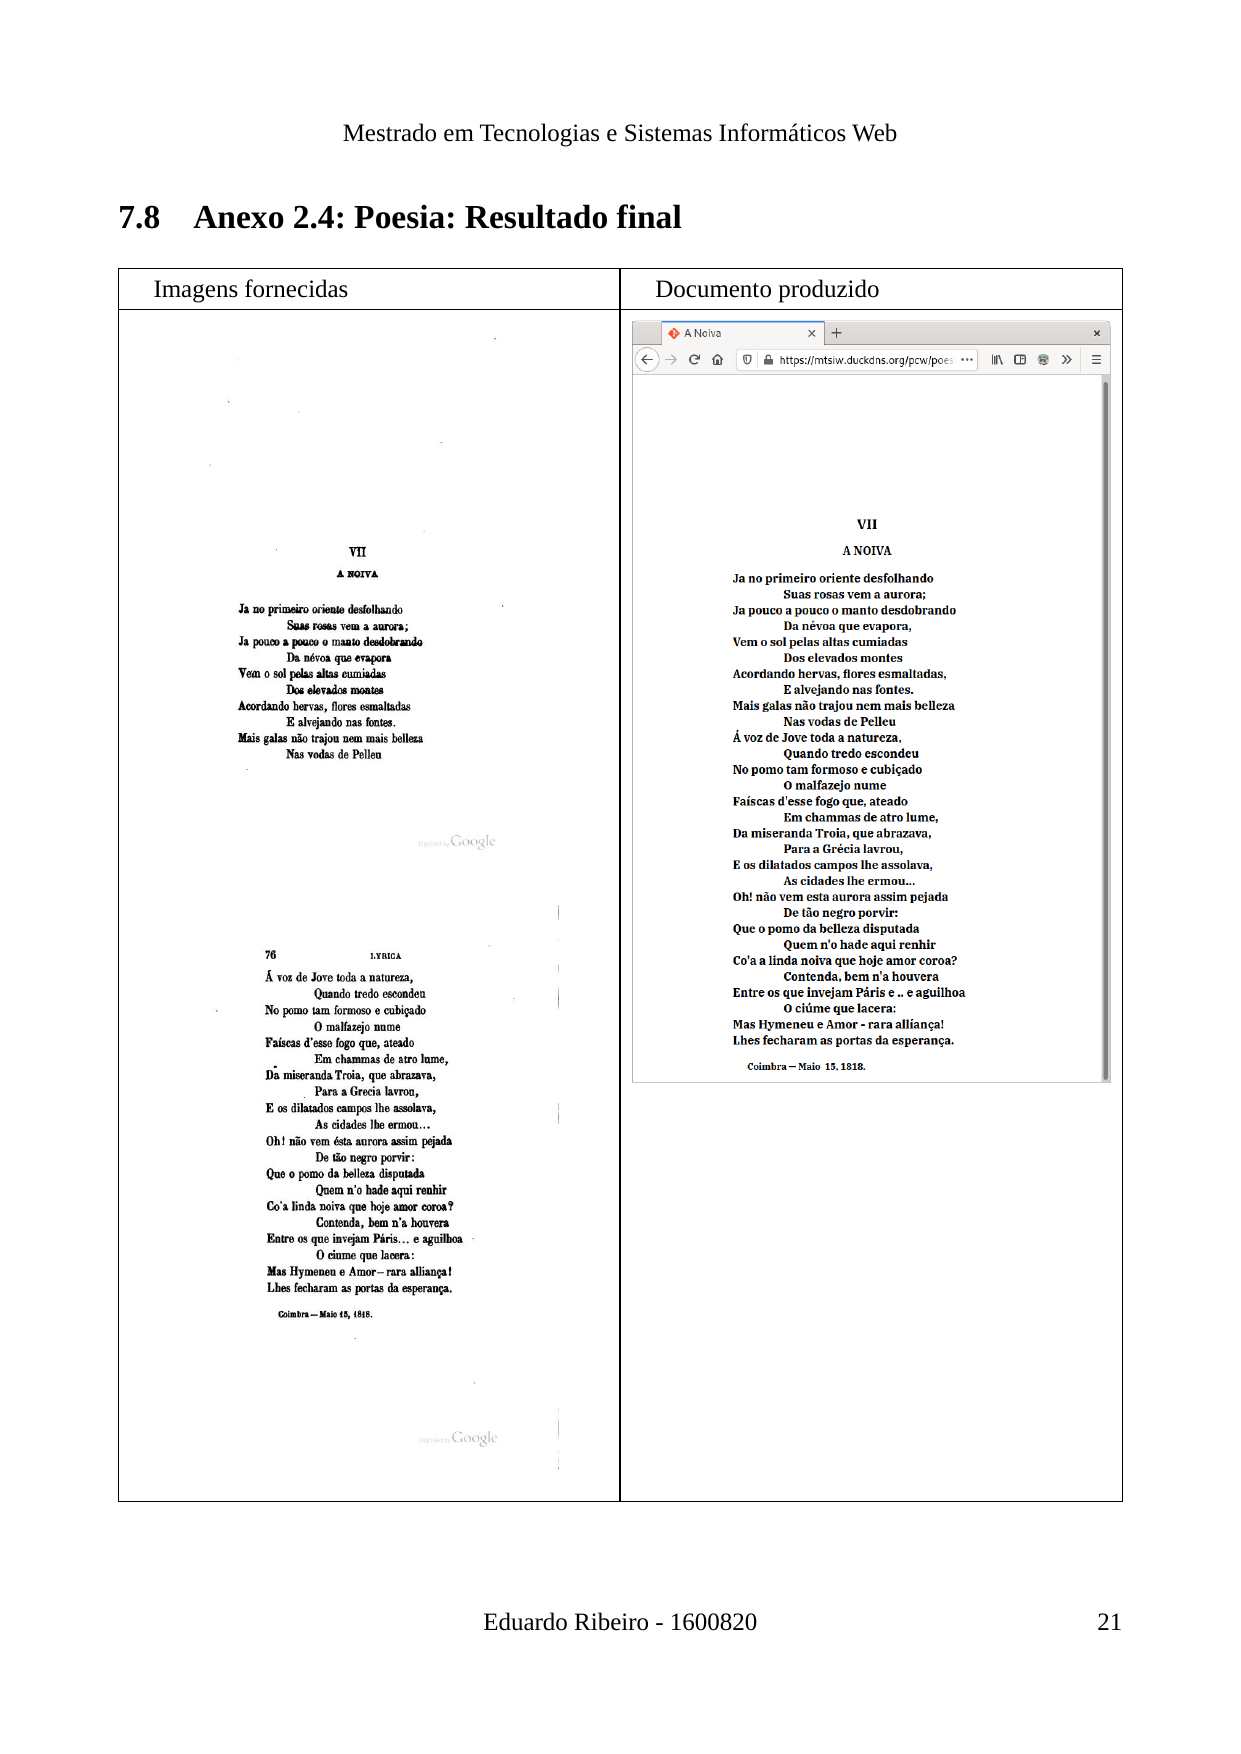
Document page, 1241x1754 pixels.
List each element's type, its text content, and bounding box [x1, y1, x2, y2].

table_header Documento produzido [621, 269, 1122, 309]
picture [181, 315, 557, 877]
subtitle Anexo 2.4: Poesia: Resultado final [118, 197, 1122, 236]
table_cell [119, 310, 619, 1501]
picture [178, 905, 560, 1474]
table_header Imagens fornecidas [119, 269, 619, 309]
table_cell [621, 310, 1122, 1501]
picture [625, 315, 1117, 1089]
